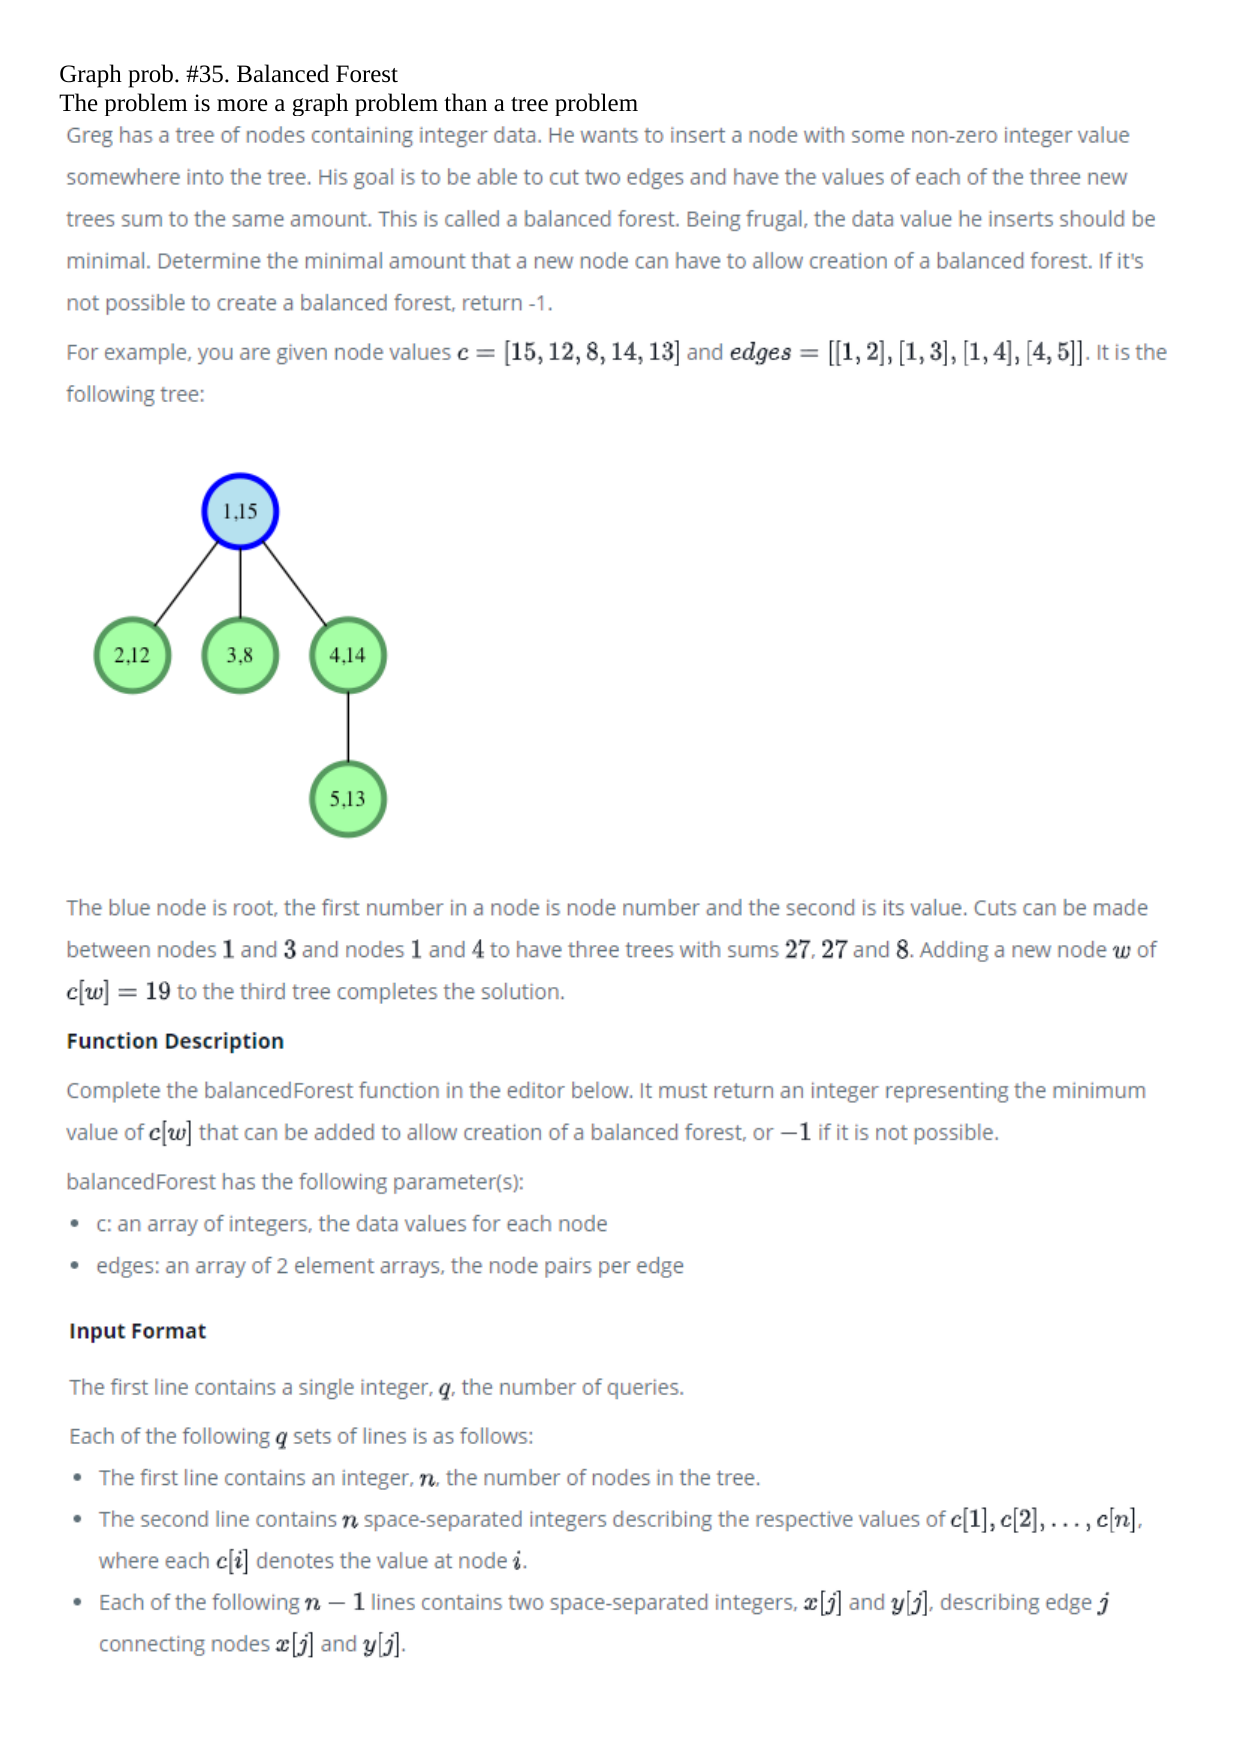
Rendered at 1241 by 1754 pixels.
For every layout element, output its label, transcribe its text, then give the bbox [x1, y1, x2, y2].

picture [59, 116, 1182, 1281]
picture [59, 1309, 1182, 1662]
text Graph prob. #35. Balanced Forest [59, 59, 1181, 88]
text The problem is more a graph problem than a tree problem [59, 88, 1181, 116]
